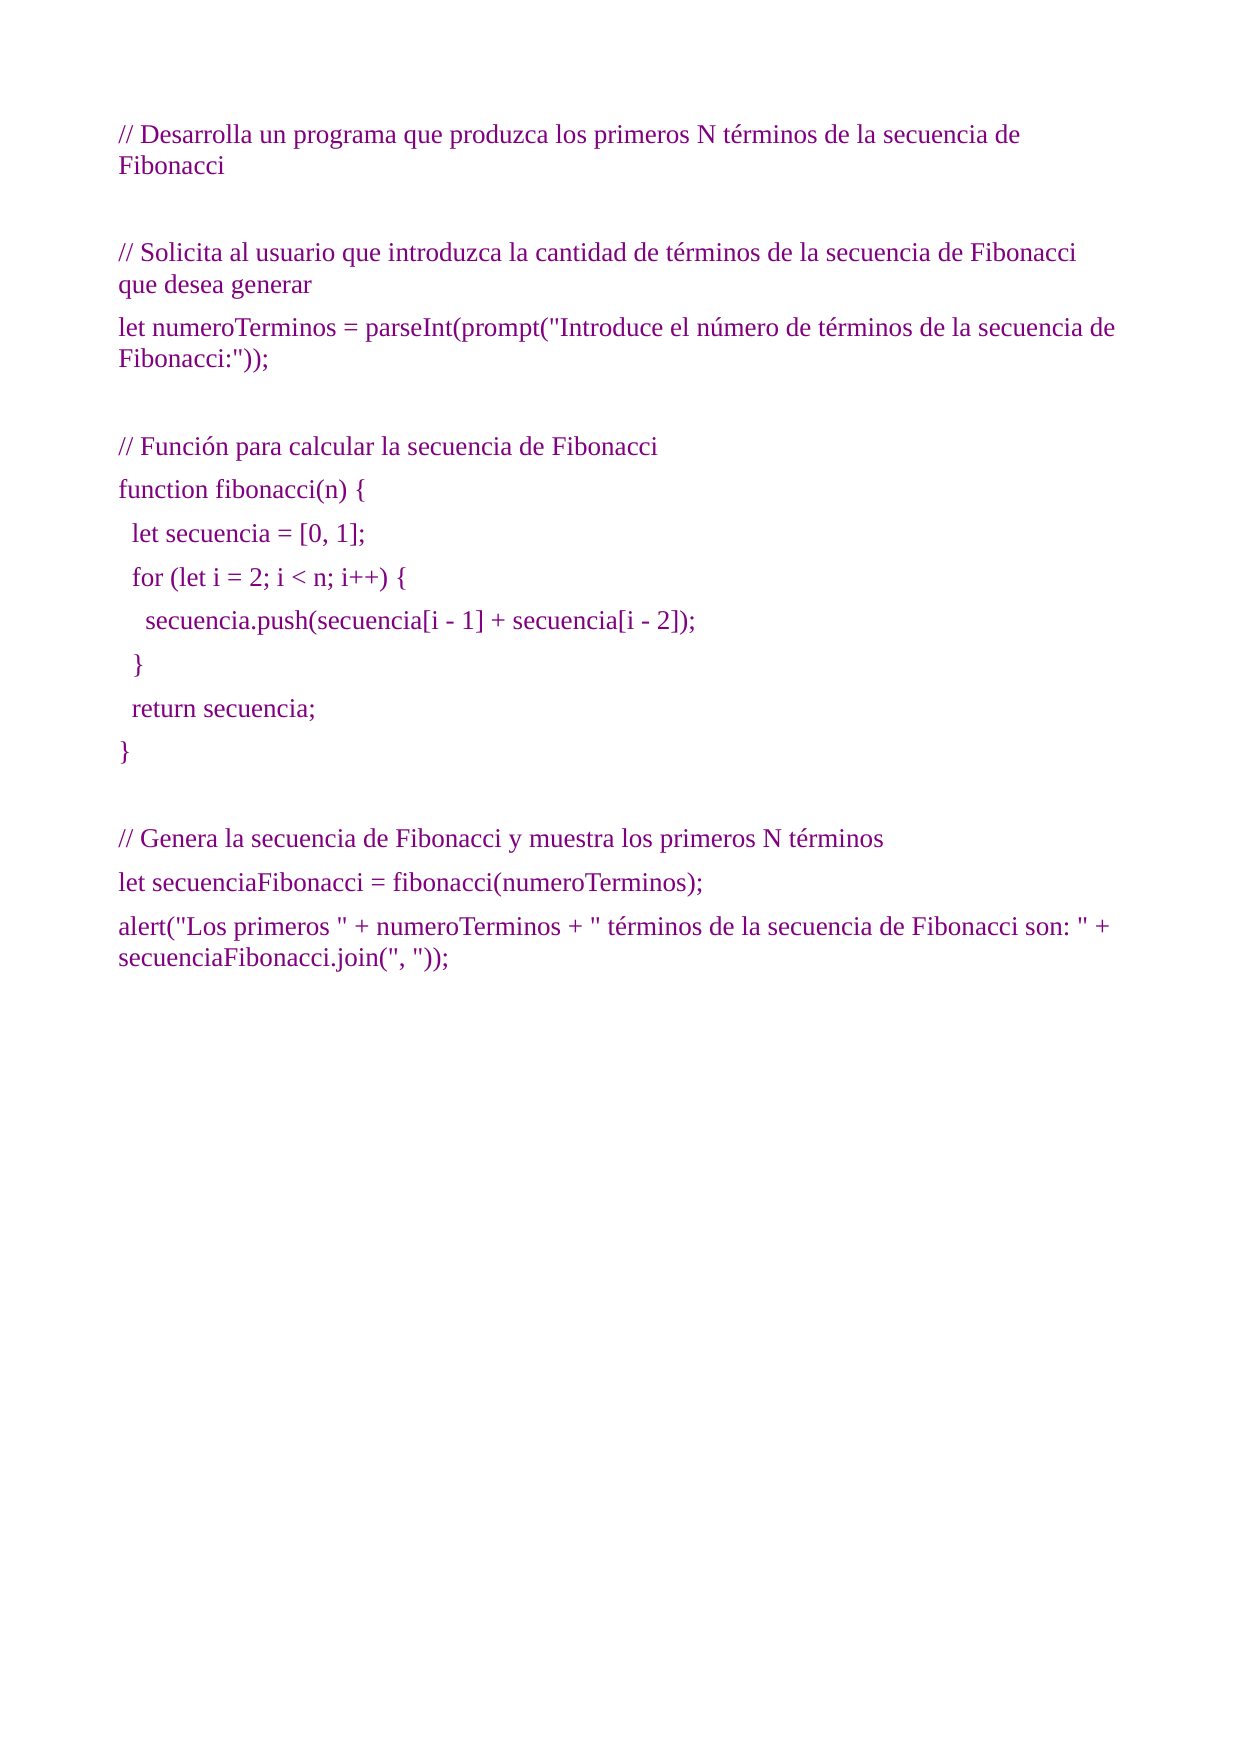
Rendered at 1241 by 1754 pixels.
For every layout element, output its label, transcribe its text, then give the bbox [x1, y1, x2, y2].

text return secuencia; [118, 692, 1122, 723]
text } [118, 735, 1122, 766]
text // Desarrolla un programa que produzca los primeros N términos de la secuencia de Fibonacci [118, 118, 1122, 180]
text } [118, 648, 1122, 679]
text alert("Los primeros " + numeroTerminos + " términos de la secuencia de Fibonacci son: " + secuenciaFibonacci.join(", ")); [118, 910, 1122, 972]
text // Genera la secuencia de Fibonacci y muestra los primeros N términos [118, 823, 1122, 854]
text let numeroTerminos = parseInt(prompt("Introduce el número de términos de la secuencia de Fibonacci:")); [118, 311, 1122, 374]
text // Solicita al usuario que introduzca la cantidad de términos de la secuencia de Fibonacci que desea generar [118, 237, 1122, 299]
text for (let i = 2; i < n; i++) { [118, 561, 1122, 592]
text // Función para calcular la secuencia de Fibonacci [118, 430, 1122, 461]
text secuencia.push(secuencia[i - 1] + secuencia[i - 2]); [118, 604, 1122, 636]
text function fibonacci(n) { [118, 473, 1122, 504]
text let secuencia = [0, 1]; [118, 517, 1122, 548]
text let secuenciaFibonacci = fibonacci(numeroTerminos); [118, 866, 1122, 897]
